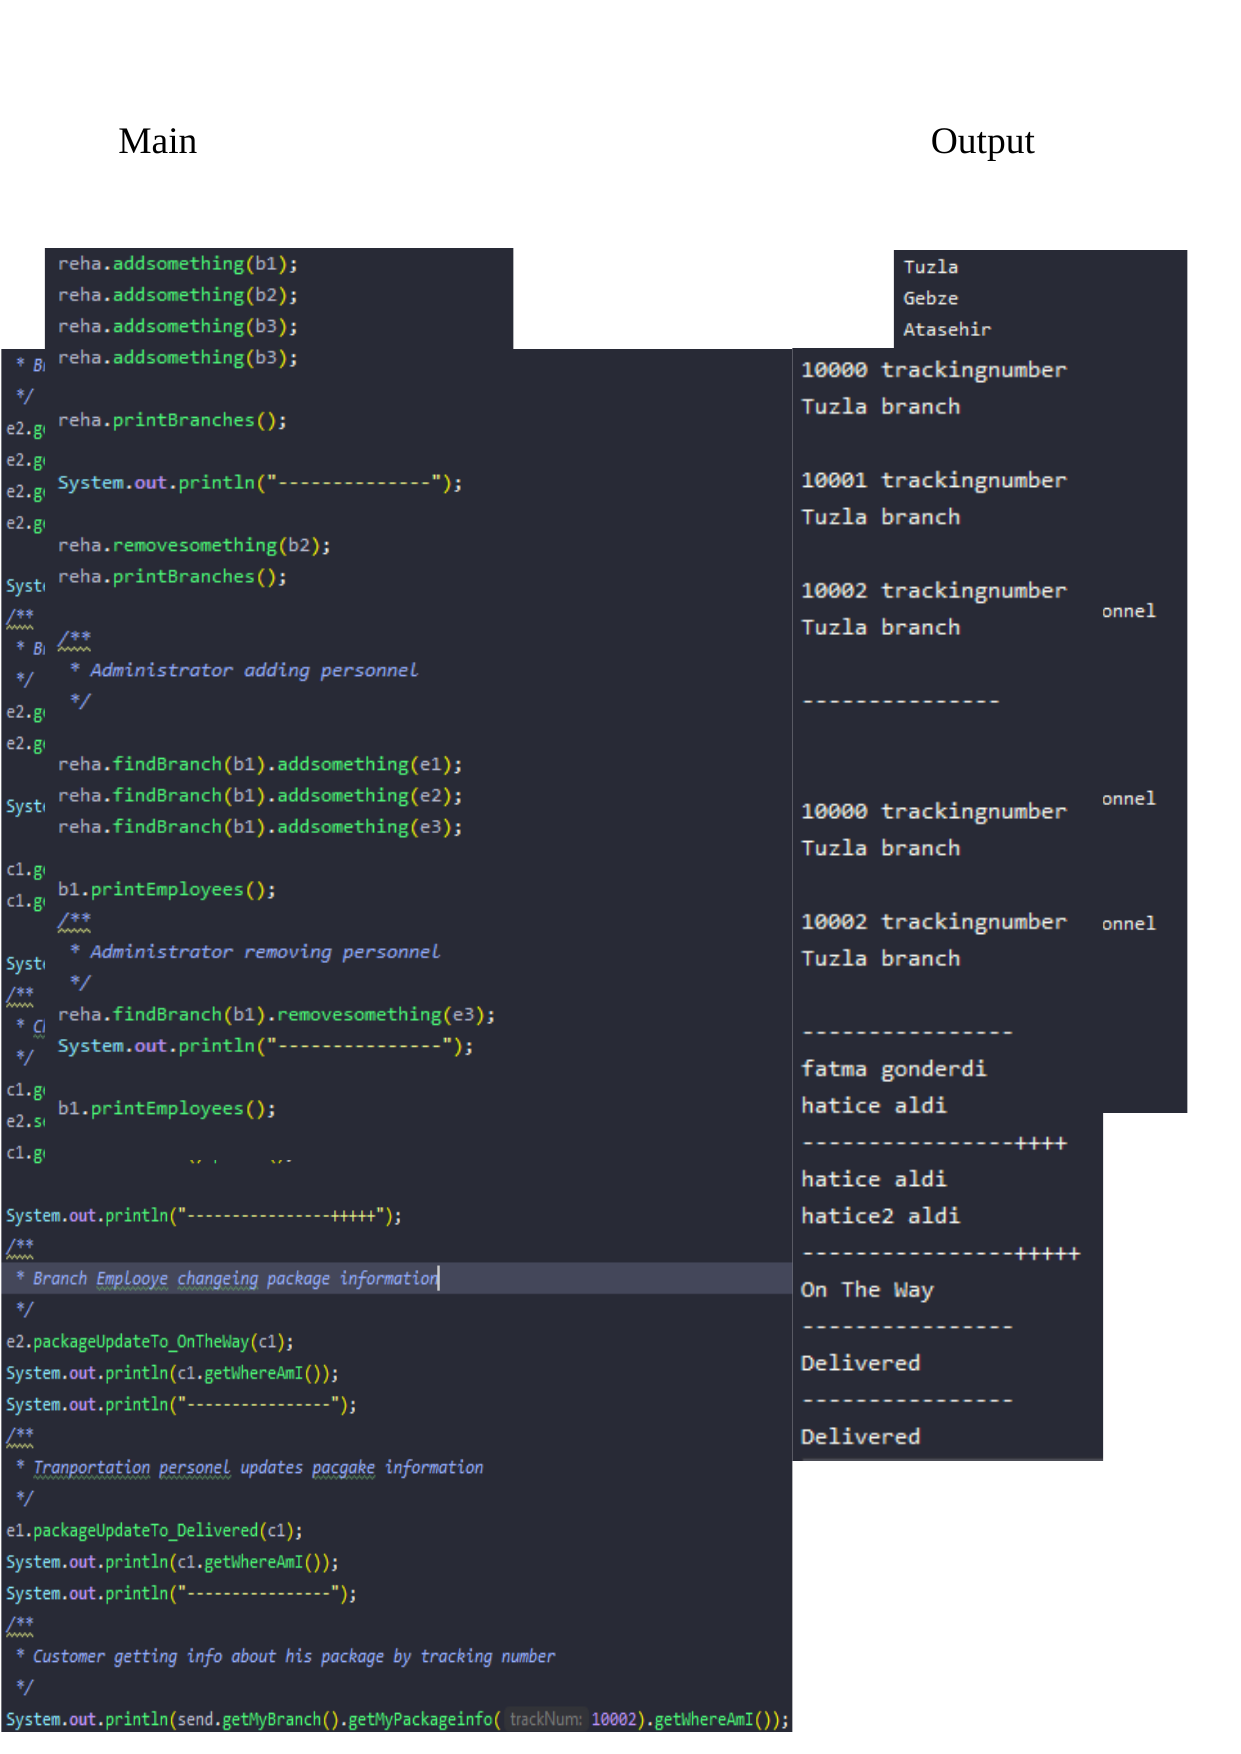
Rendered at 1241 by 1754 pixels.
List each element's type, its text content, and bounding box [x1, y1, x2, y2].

text Main Output [118, 118, 1122, 161]
